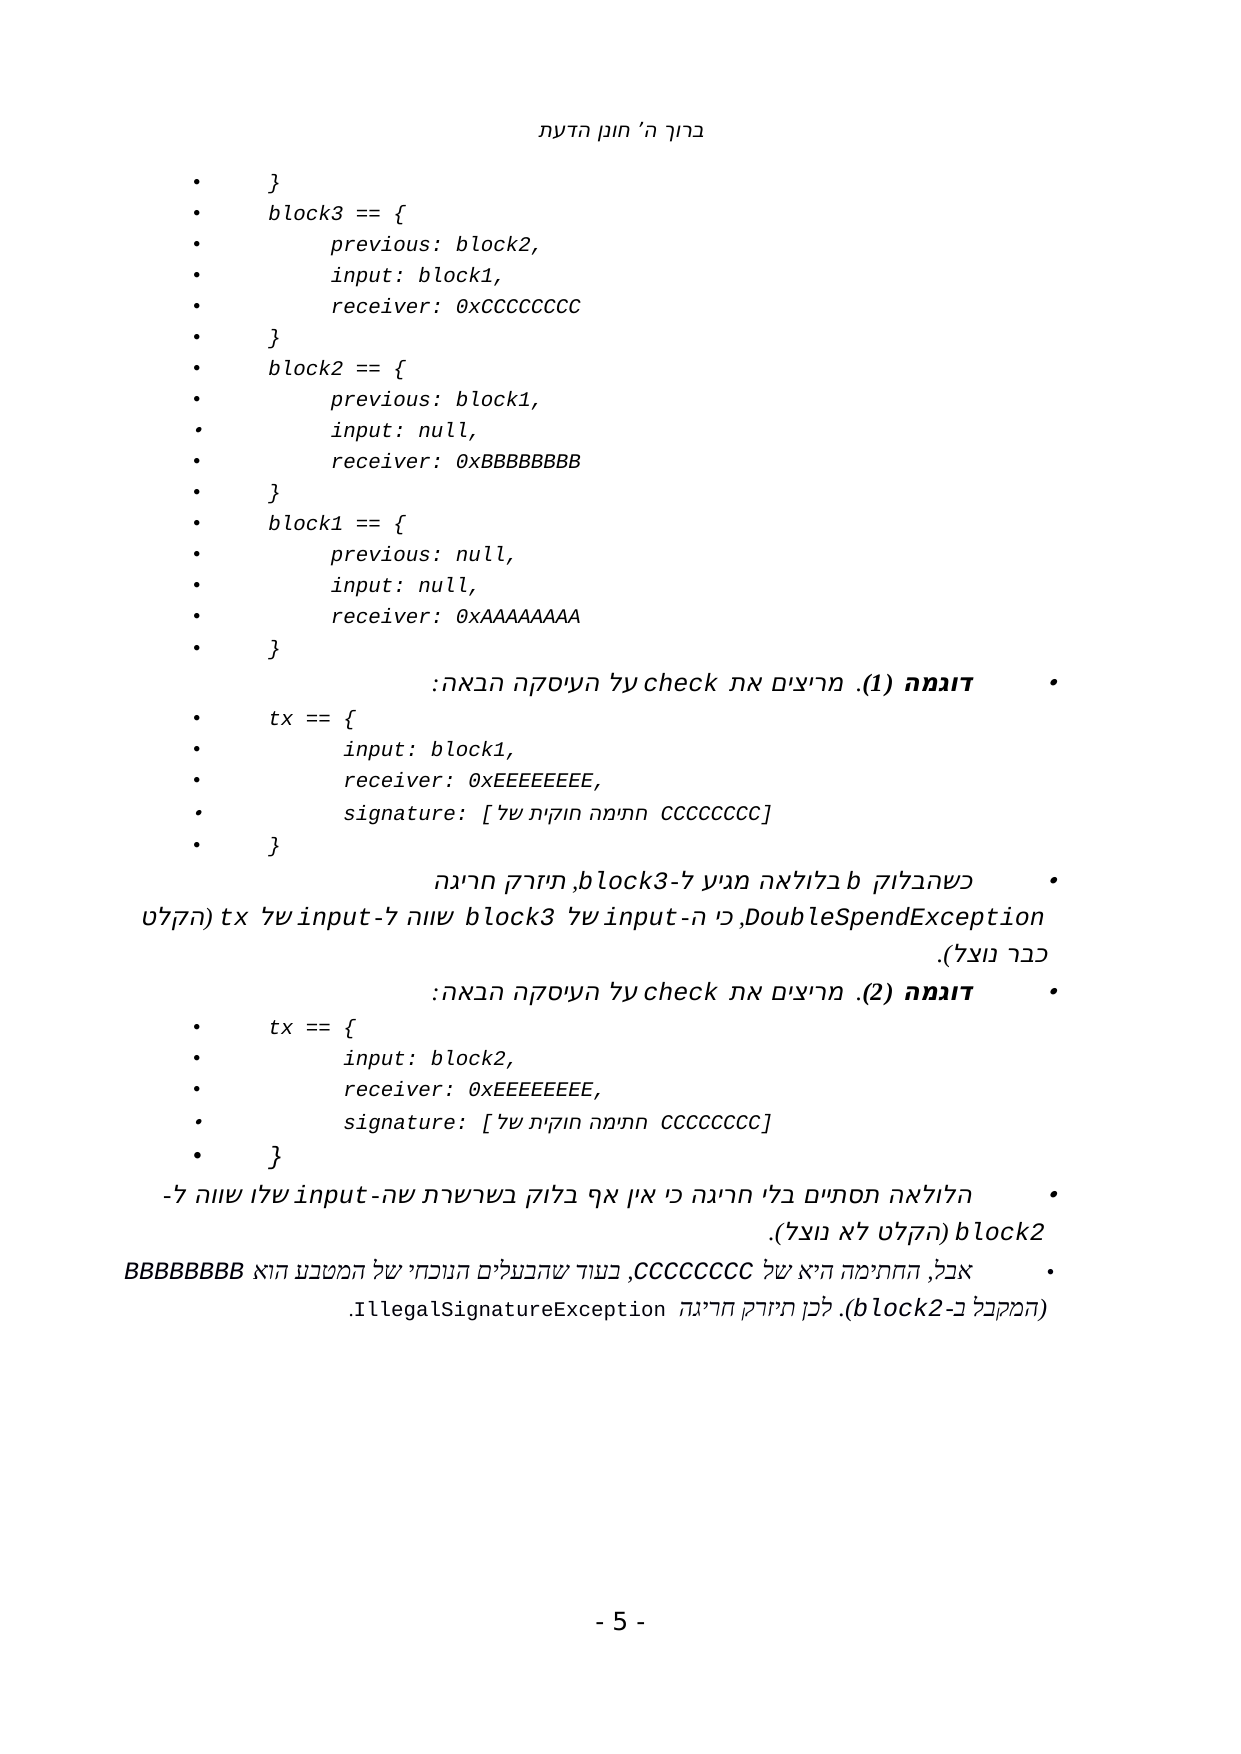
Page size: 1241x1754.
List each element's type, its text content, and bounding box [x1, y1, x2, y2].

list דוגמה (2). מריצים את check על העיסקה הבאה: [118, 977, 1047, 1008]
list previous: null, [193, 544, 1122, 568]
list input: null, [193, 575, 1122, 599]
list block2 == { [193, 358, 1122, 382]
list } [193, 327, 1122, 351]
list input: block2, [193, 1048, 1122, 1071]
list signature: [חתימה חוקית של CCCCCCCC] [193, 801, 1122, 827]
list block3 == { [193, 203, 1122, 227]
list } [193, 835, 1122, 858]
list } [193, 482, 1122, 506]
list אבל, החתימה היא של CCCCCCCC, בעוד שהבעלים הנוכחי של המטבע הוא BBBBBBBB (המקבל ב-block2). לכן תיזרק חריגה IllegalSignatureException. [118, 1256, 1047, 1324]
list receiver: 0xBBBBBBBB [193, 451, 1122, 475]
list tx == { [193, 1017, 1122, 1040]
list signature: [חתימה חוקית של CCCCCCCC] [193, 1110, 1122, 1135]
list } [193, 1143, 1122, 1172]
list previous: block2, [193, 234, 1122, 258]
list input: null, [193, 420, 1122, 444]
list } [193, 637, 1122, 661]
list } [193, 172, 1122, 196]
list input: block1, [193, 739, 1122, 763]
list previous: block1, [193, 389, 1122, 413]
list receiver: 0xAAAAAAAA [193, 606, 1122, 630]
list כשהבלוק b בלולאה מגיע ל-block3, תיזרק חריגה DoubleSpendException, כי ה-input של block3 שווה ל-input של tx (הקלט כבר נוצל). [118, 866, 1047, 968]
list דוגמה (1). מריצים את check על העיסקה הבאה: [118, 668, 1047, 699]
list הלולאה תסתיים בלי חריגה כי אין אף בלוק בשרשרת שה-input שלו שווה ל-block2 (הקלט לא נוצל). [118, 1180, 1047, 1247]
list input: block1, [193, 265, 1122, 289]
list tx == { [193, 708, 1122, 732]
list receiver: 0xEEEEEEEE, [193, 1079, 1122, 1102]
list receiver: 0xCCCCCCCC [193, 296, 1122, 320]
list block1 == { [193, 513, 1122, 537]
list receiver: 0xEEEEEEEE, [193, 770, 1122, 794]
